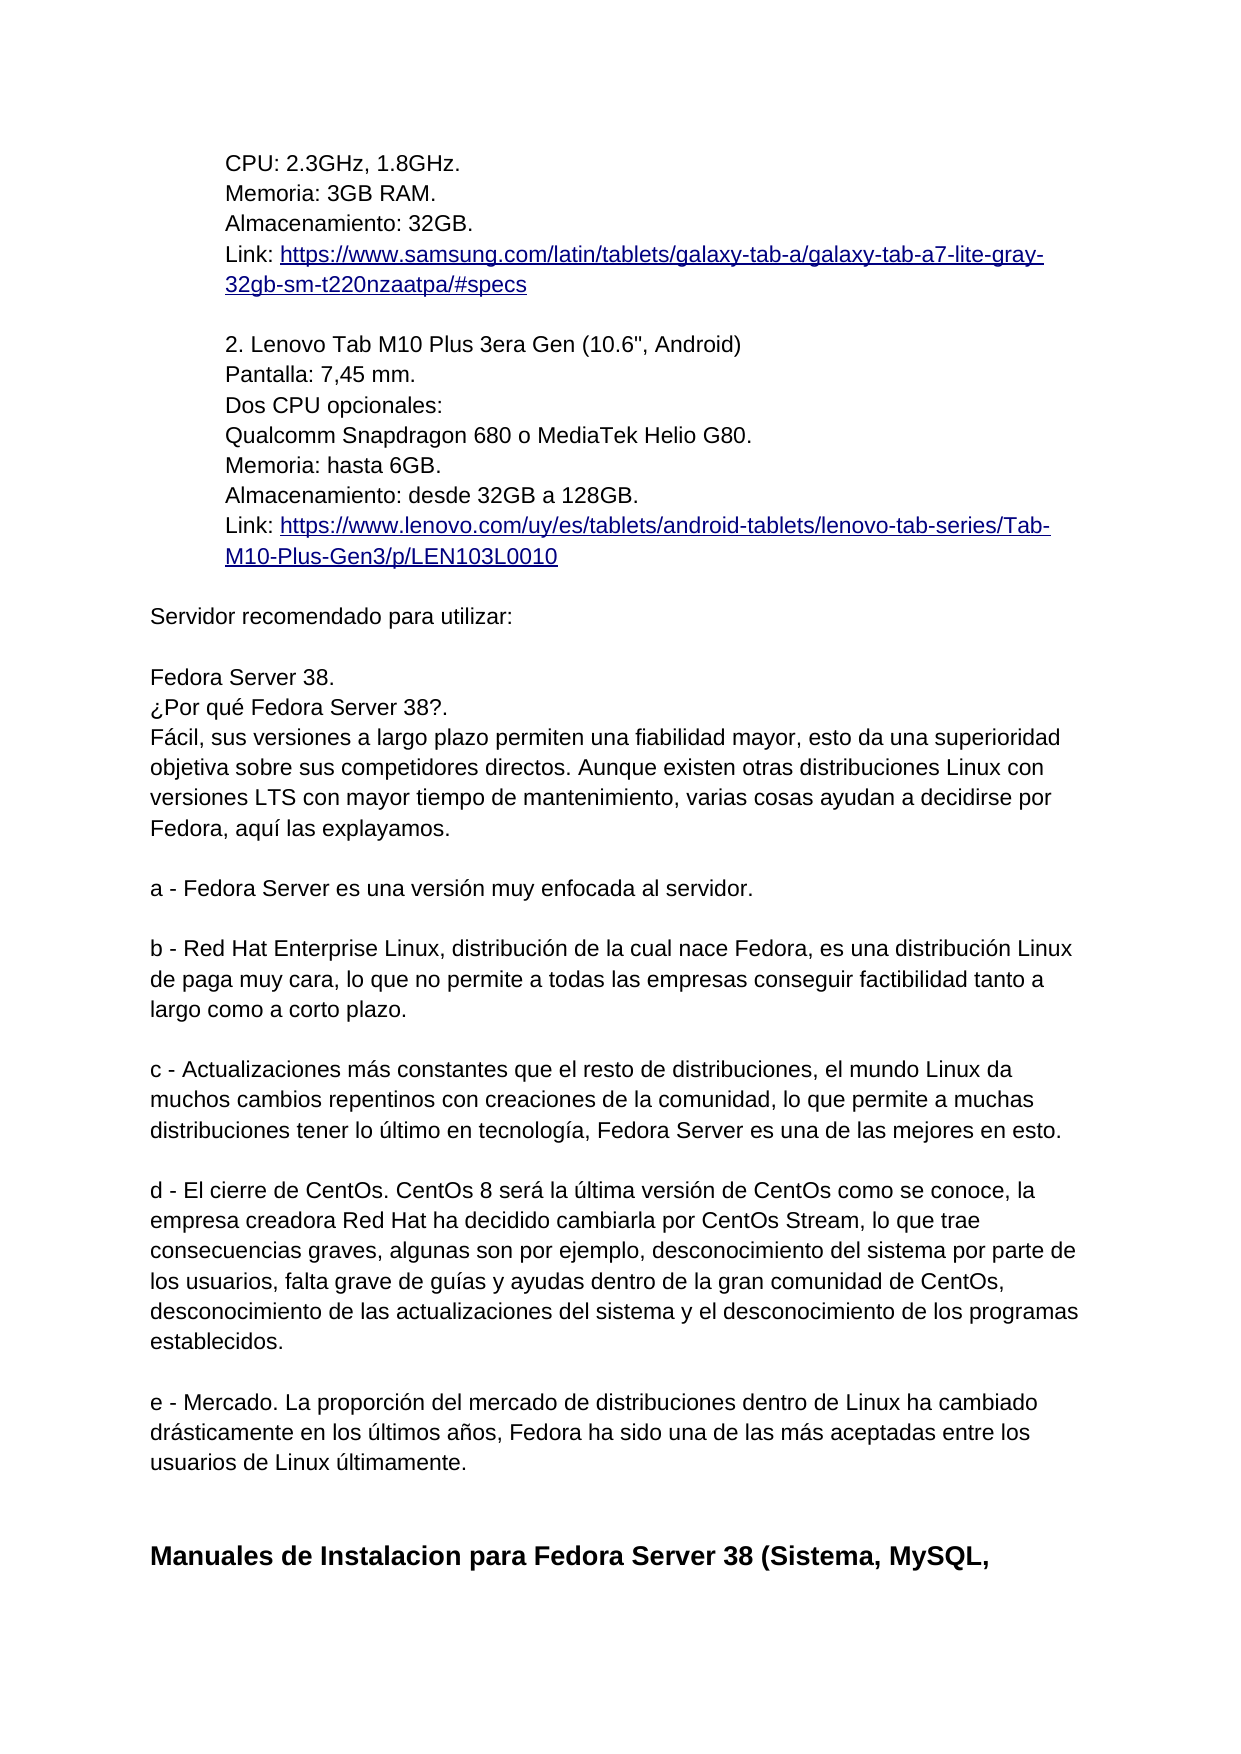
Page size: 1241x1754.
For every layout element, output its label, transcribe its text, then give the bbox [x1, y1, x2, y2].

text Pantalla: 7,45 mm. [225, 361, 1090, 388]
text Dos CPU opcionales: [225, 392, 1090, 418]
text CPU: 2.3GHz, 1.8GHz. [225, 150, 1090, 176]
text Link: https://www.samsung.com/latin/tablets/galaxy-tab-a/galaxy-tab-a7-lite-gray-32gb-sm-t220nzaatpa/#specs [225, 241, 1090, 297]
text Memoria: 3GB RAM. [225, 180, 1090, 207]
text b - Red Hat Enterprise Linux, distribución de la cual nace Fedora, es una distribución Linux de paga muy cara, lo que no permite a todas las empresas conseguir factibilidad tanto a largo como a corto plazo. [150, 935, 1090, 1022]
text e - Mercado. La proporción del mercado de distribuciones dentro de Linux ha cambiado drásticamente en los últimos años, Fedora ha sido una de las más aceptadas entre los usuarios de Linux últimamente. [150, 1388, 1090, 1475]
text Almacenamiento: desde 32GB a 128GB. [225, 482, 1090, 509]
text Link: https://www.lenovo.com/uy/es/tablets/android-tablets/lenovo-tab-series/Tab-M10-Plus-Gen3/p/LEN103L0010 [225, 512, 1090, 569]
text d - El cierre de CentOs. CentOs 8 será la última versión de CentOs como se conoce, la empresa creadora Red Hat ha decidido cambiarla por CentOs Stream, lo que trae consecuencias graves, algunas son por ejemplo, desconocimiento del sistema por parte de los usuarios, falta grave de guías y ayudas dentro de la gran comunidad de CentOs, desconocimiento de las actualizaciones del sistema y el desconocimiento de los programas establecidos. [150, 1177, 1090, 1354]
text Qualcomm Snapdragon 680 o MediaTek Helio G80. [225, 422, 1090, 448]
text c - Actualizaciones más constantes que el resto de distribuciones, el mundo Linux da muchos cambios repentinos con creaciones de la comunidad, lo que permite a muchas distribuciones tener lo último en tecnología, Fedora Server es una de las mejores en esto. [150, 1056, 1090, 1143]
text Servidor recomendado para utilizar: [150, 603, 1090, 629]
text Almacenamiento: 32GB. [225, 210, 1090, 237]
text Manuales de Instalacion para Fedora Server 38 (Sistema, MySQL, [150, 1539, 1090, 1571]
text Fedora Server 38. [150, 663, 1090, 690]
text ¿Por qué Fedora Server 38?. [150, 694, 1090, 720]
text 2. Lenovo Tab M10 Plus 3era Gen (10.6", Android) [225, 331, 1090, 358]
text Memoria: hasta 6GB. [225, 452, 1090, 478]
text Fácil, sus versiones a largo plazo permiten una fiabilidad mayor, esto da una superioridad objetiva sobre sus competidores directos. Aunque existen otras distribuciones Linux con versiones LTS con mayor tiempo de mantenimiento, varias cosas ayudan a decidirse por Fedora, aquí las explayamos. [150, 724, 1090, 841]
text a - Fedora Server es una versión muy enfocada al servidor. [150, 875, 1090, 901]
